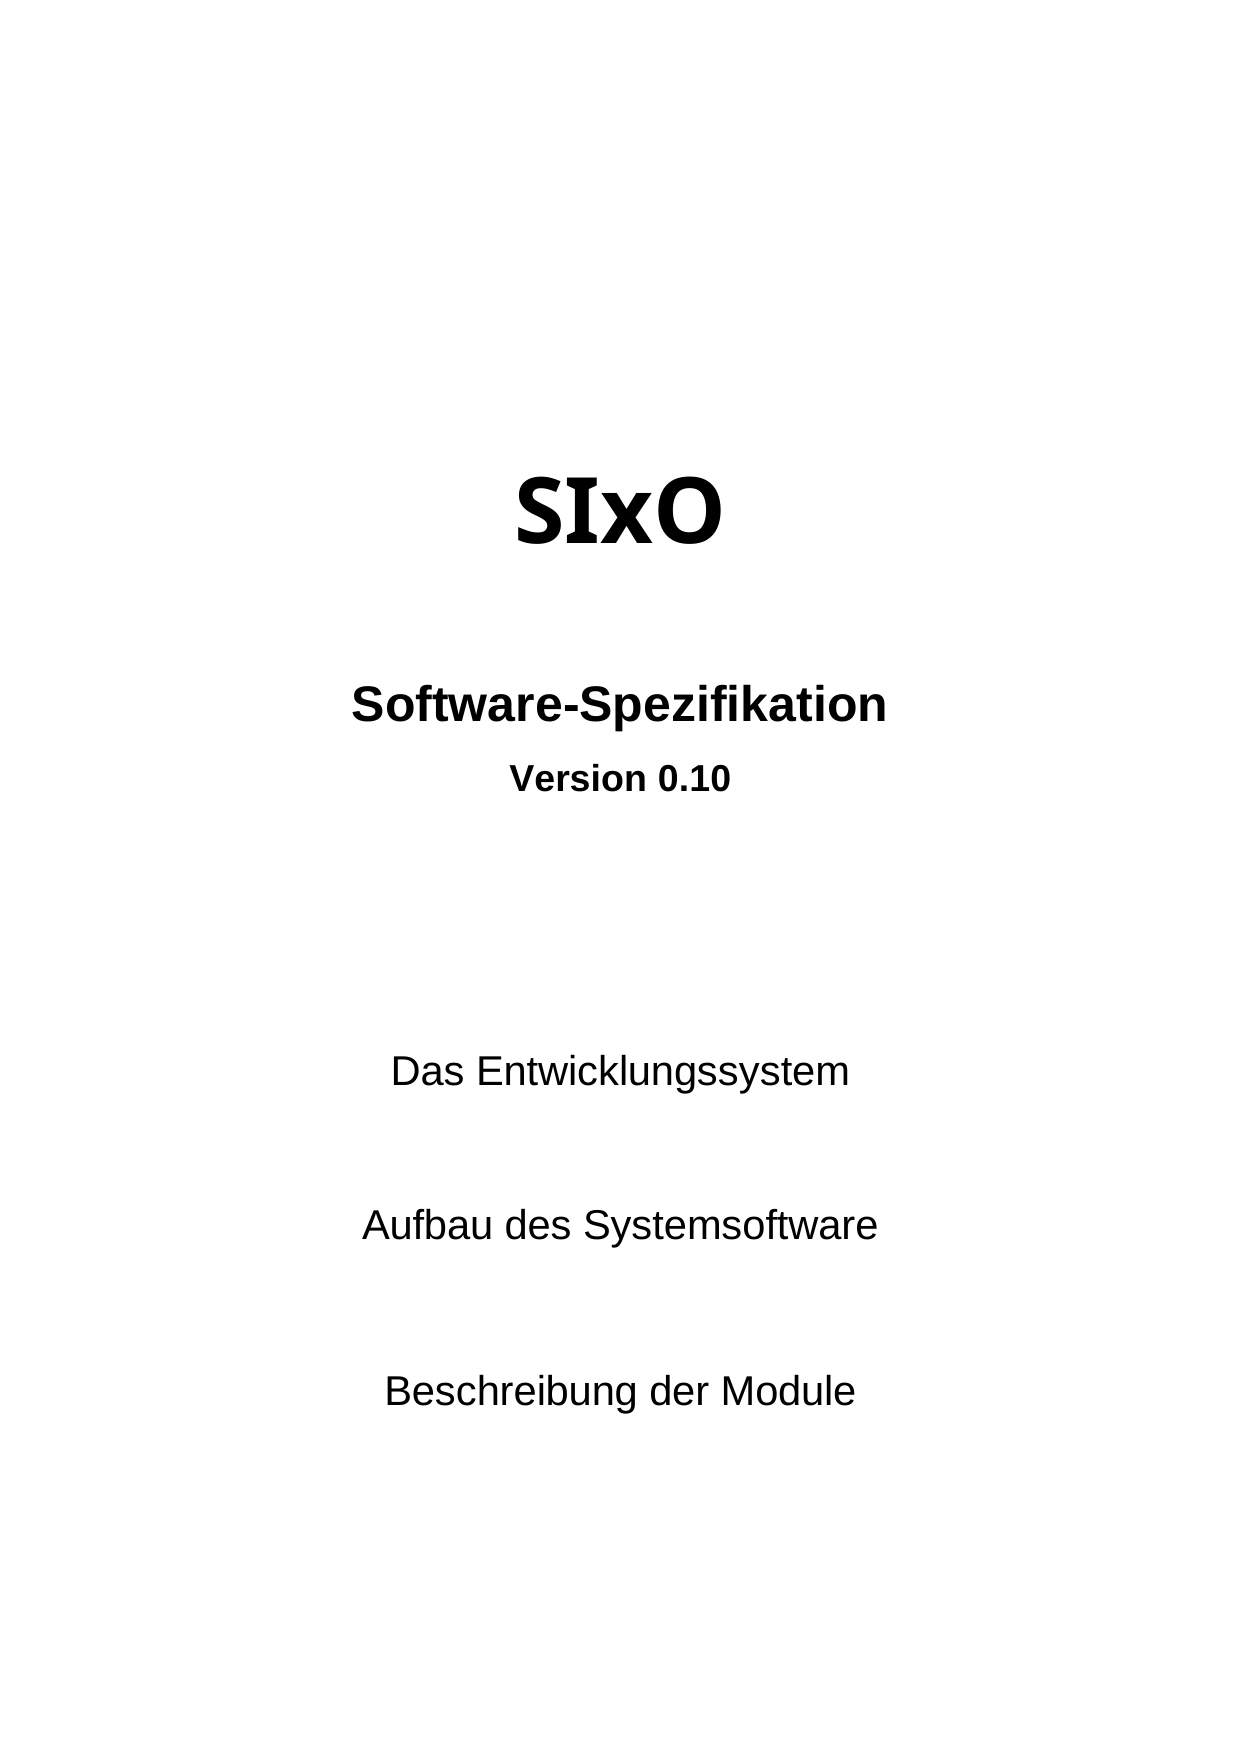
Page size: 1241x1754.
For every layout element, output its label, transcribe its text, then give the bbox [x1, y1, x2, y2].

title Beschreibung der Module [118, 1368, 1122, 1415]
title Das Entwicklungssystem [118, 1048, 1122, 1095]
title Aufbau des Systemsoftware [118, 1202, 1122, 1248]
title SIxO [118, 445, 1122, 570]
title Software-Spezifikation [118, 676, 1122, 732]
title Version 0.10 [118, 757, 1122, 799]
